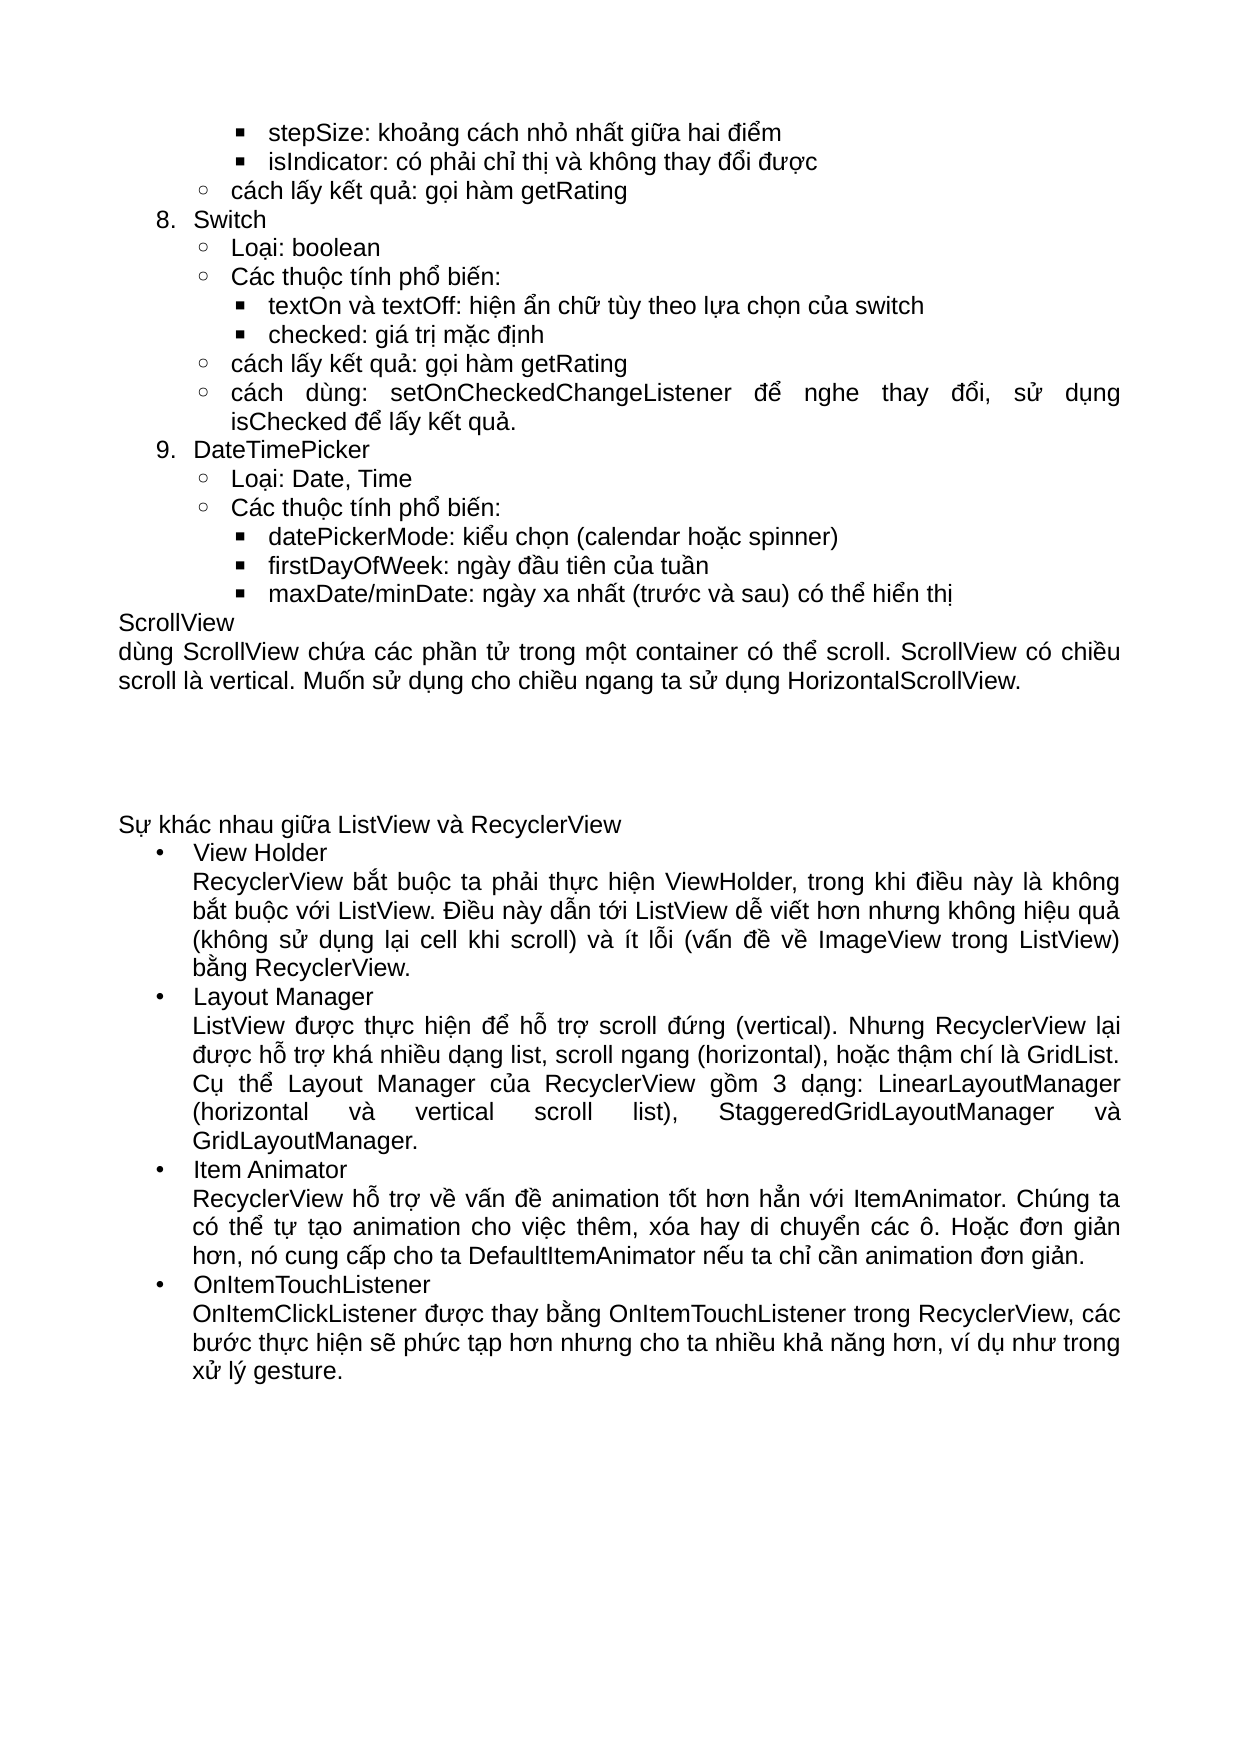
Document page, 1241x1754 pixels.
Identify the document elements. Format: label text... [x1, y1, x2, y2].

list Loại: Date, Time [193, 464, 1122, 493]
list cách lấy kết quả: gọi hàm getRating [193, 349, 1122, 378]
list checked: giá trị mặc định [231, 320, 1122, 349]
list DateTimePicker [156, 435, 1122, 464]
list Item Animator [156, 1155, 1122, 1184]
text ScrollView [118, 608, 1122, 637]
list Các thuộc tính phổ biến: [193, 493, 1122, 522]
text RecyclerView bắt buộc ta phải thực hiện ViewHolder, trong khi điều này là không bắt buộc với ListView. Điều này dẫn tới ListView dễ viết hơn nhưng không hiệu quả (không sử dụng lại cell khi scroll) và ít lỗi (vấn đề về ImageView trong ListView) bằng RecyclerView. [192, 867, 1122, 982]
list firstDayOfWeek: ngày đầu tiên của tuần [231, 551, 1122, 579]
list cách dùng: setOnCheckedChangeListener để nghe thay đổi, sử dụng isChecked để lấy kết quả. [193, 378, 1122, 435]
list Switch [156, 205, 1122, 233]
text OnItemClickListener được thay bằng OnItemTouchListener trong RecyclerView, các bước thực hiện sẽ phức tạp hơn nhưng cho ta nhiều khả năng hơn, ví dụ như trong xử lý gesture. [192, 1299, 1122, 1385]
list cách lấy kết quả: gọi hàm getRating [193, 176, 1122, 205]
text Sự khác nhau giữa ListView và RecyclerView [118, 809, 1122, 838]
list textOn và textOff: hiện ẩn chữ tùy theo lựa chọn của switch [231, 291, 1122, 320]
text dùng ScrollView chứa các phần tử trong một container có thể scroll. ScrollView có chiều scroll là vertical. Muốn sử dụng cho chiều ngang ta sử dụng HorizontalScrollView. [118, 637, 1122, 694]
text RecyclerView hỗ trợ về vấn đề animation tốt hơn hẳn với ItemAnimator. Chúng ta có thể tự tạo animation cho việc thêm, xóa hay di chuyển các ô. Hoặc đơn giản hơn, nó cung cấp cho ta DefaultItemAnimator nếu ta chỉ cần animation đơn giản. [192, 1184, 1122, 1270]
list OnItemTouchListener [156, 1270, 1122, 1299]
list isIndicator: có phải chỉ thị và không thay đổi được [231, 147, 1122, 176]
list Các thuộc tính phổ biến: [193, 262, 1122, 291]
list Loại: boolean [193, 233, 1122, 262]
list stepSize: khoảng cách nhỏ nhất giữa hai điểm [231, 118, 1122, 147]
text ListView được thực hiện để hỗ trợ scroll đứng (vertical). Nhưng RecyclerView lại được hỗ trợ khá nhiều dạng list, scroll ngang (horizontal), hoặc thậm chí là GridList. Cụ thể Layout Manager của RecyclerView gồm 3 dạng: LinearLayoutManager (horizontal và vertical scroll list), StaggeredGridLayoutManager và GridLayoutManager. [192, 1011, 1122, 1155]
list datePickerMode: kiểu chọn (calendar hoặc spinner) [231, 522, 1122, 551]
list maxDate/minDate: ngày xa nhất (trước và sau) có thể hiển thị [231, 579, 1122, 608]
list View Holder [156, 838, 1122, 867]
list Layout Manager [156, 982, 1122, 1011]
